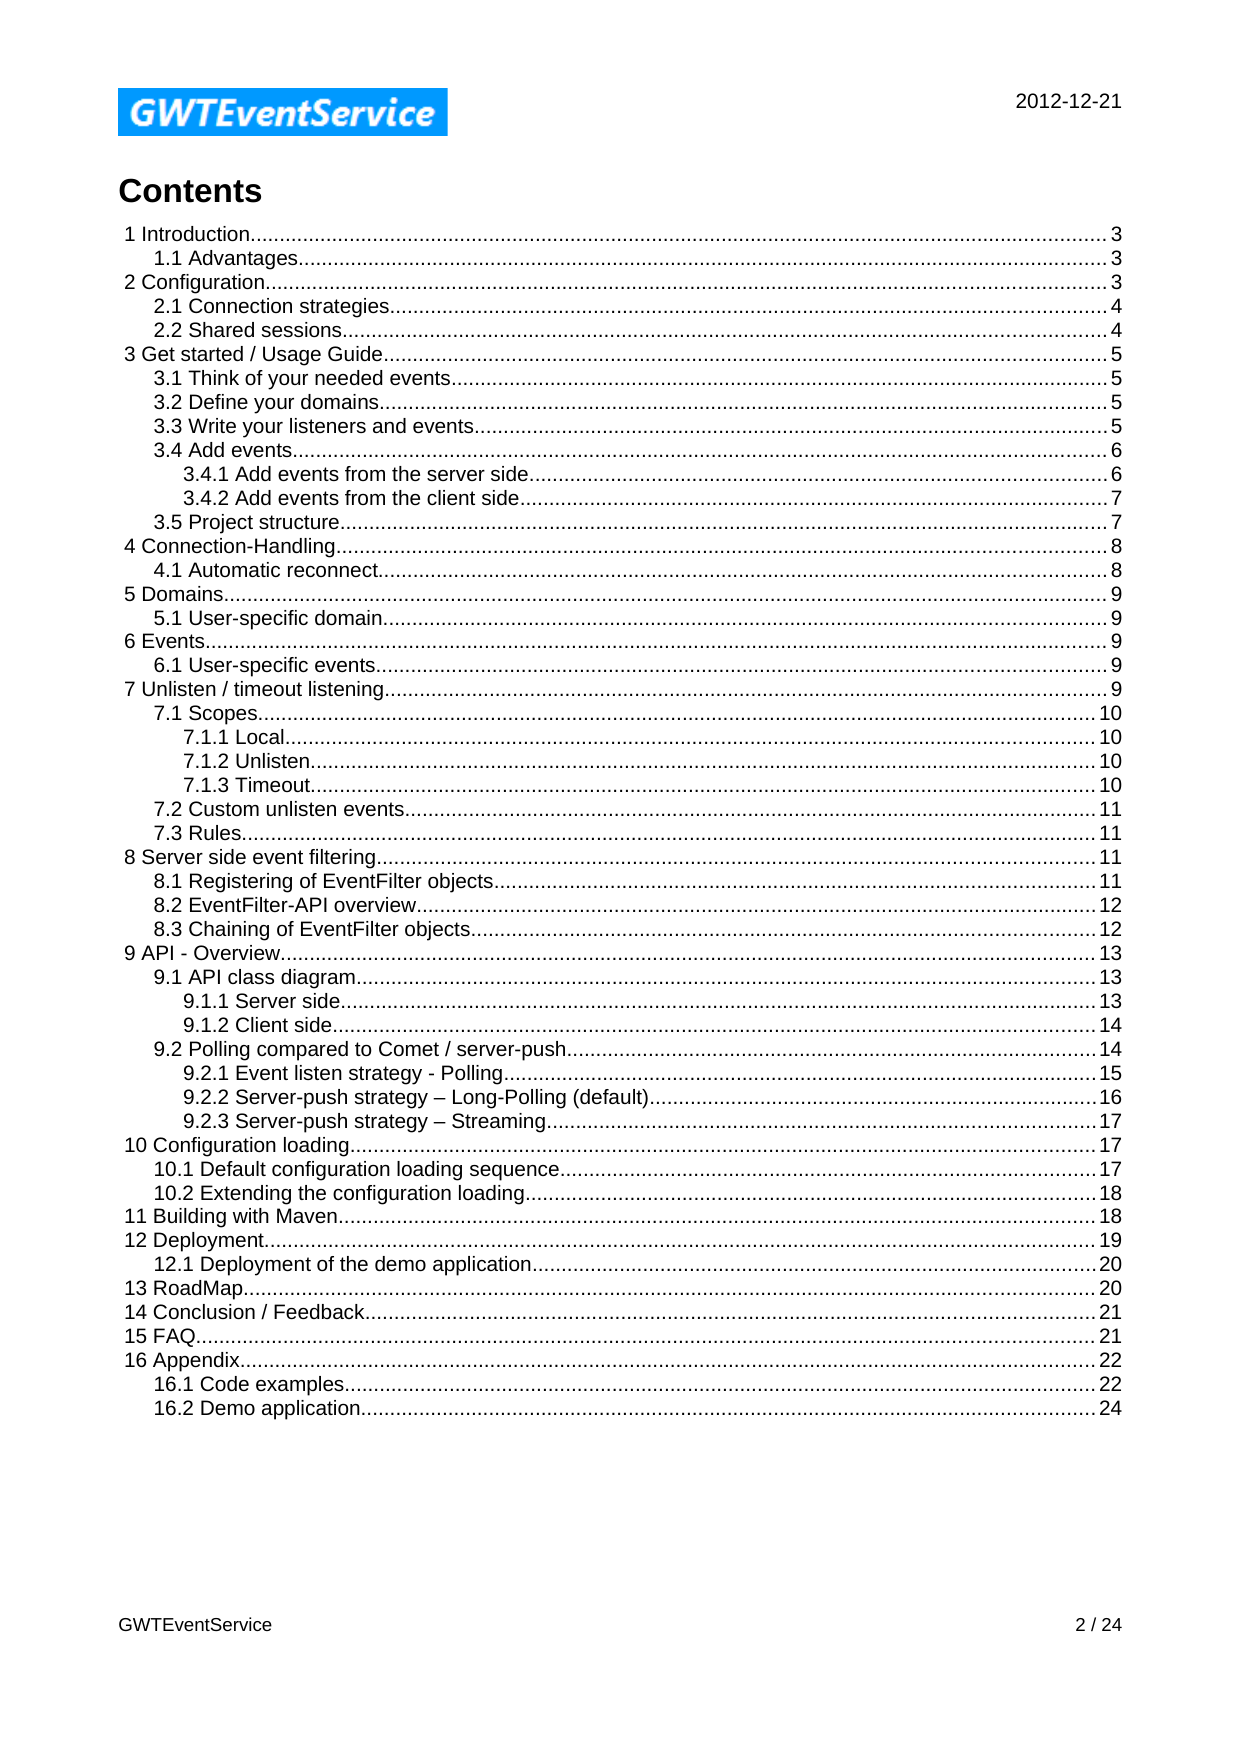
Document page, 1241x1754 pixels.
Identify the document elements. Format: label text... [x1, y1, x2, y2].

text 8.3 Chaining of EventFilter objects 12 [148, 917, 1122, 941]
text 11 Building with Maven 18 [118, 1204, 1122, 1228]
text 2 Configuration 3 [118, 270, 1122, 294]
text 1 Introduction 3 [118, 222, 1122, 246]
text 7.1.2 Unlisten 10 [177, 749, 1122, 773]
text 3.4 Add events 6 [148, 438, 1122, 462]
text 9.1.2 Client side 14 [177, 1013, 1122, 1037]
picture [118, 88, 448, 136]
text 16.2 Demo application 24 [148, 1396, 1122, 1420]
subtitle Contents [118, 171, 1122, 209]
text 5.1 User-specific domain 9 [148, 605, 1122, 629]
text 10.1 Default configuration loading sequence 17 [148, 1156, 1122, 1180]
text 16 Appendix 22 [118, 1348, 1122, 1372]
text 3 Get started / Usage Guide 5 [118, 342, 1122, 366]
text 12.1 Deployment of the demo application 20 [148, 1252, 1122, 1276]
text 2.1 Connection strategies 4 [148, 294, 1122, 318]
text 9.2.2 Server-push strategy – Long-Polling (default) 16 [177, 1084, 1122, 1108]
text 15 FAQ 21 [118, 1324, 1122, 1348]
text 6.1 User-specific events 9 [148, 653, 1122, 677]
text 6 Events 9 [118, 629, 1122, 653]
text 3.2 Define your domains 5 [148, 390, 1122, 414]
text 10 Configuration loading 17 [118, 1132, 1122, 1156]
text 8.2 EventFilter-API overview 12 [148, 893, 1122, 917]
text 3.3 Write your listeners and events 5 [148, 414, 1122, 438]
text 14 Conclusion / Feedback 21 [118, 1300, 1122, 1324]
text 12 Deployment 19 [118, 1228, 1122, 1252]
text 7.2 Custom unlisten events 11 [148, 797, 1122, 821]
text 10.2 Extending the configuration loading 18 [148, 1180, 1122, 1204]
text 3.4.2 Add events from the client side 7 [177, 486, 1122, 509]
text 7.1 Scopes 10 [148, 701, 1122, 725]
text 2.2 Shared sessions 4 [148, 318, 1122, 342]
text 9 API - Overview 13 [118, 941, 1122, 965]
text 13 RoadMap 20 [118, 1276, 1122, 1300]
text 7.1.1 Local 10 [177, 725, 1122, 749]
text 9.1 API class diagram 13 [148, 965, 1122, 989]
text 7 Unlisten / timeout listening 9 [118, 677, 1122, 701]
text 7.1.3 Timeout 10 [177, 773, 1122, 797]
text 16.1 Code examples 22 [148, 1372, 1122, 1396]
text 4.1 Automatic reconnect 8 [148, 557, 1122, 581]
text 9.2.1 Event listen strategy - Polling 15 [177, 1061, 1122, 1084]
text 3.4.1 Add events from the server side 6 [177, 462, 1122, 486]
text 7.3 Rules 11 [148, 821, 1122, 845]
text 3.1 Think of your needed events 5 [148, 366, 1122, 390]
text 8.1 Registering of EventFilter objects 11 [148, 869, 1122, 893]
text 3.5 Project structure 7 [148, 509, 1122, 533]
text 9.2.3 Server-push strategy – Streaming 17 [177, 1108, 1122, 1132]
text 5 Domains 9 [118, 581, 1122, 605]
text 4 Connection-Handling 8 [118, 533, 1122, 557]
text 1.1 Advantages 3 [148, 246, 1122, 270]
text 9.2 Polling compared to Comet / server-push 14 [148, 1037, 1122, 1061]
text 8 Server side event filtering 11 [118, 845, 1122, 869]
text 9.1.1 Server side 13 [177, 989, 1122, 1013]
